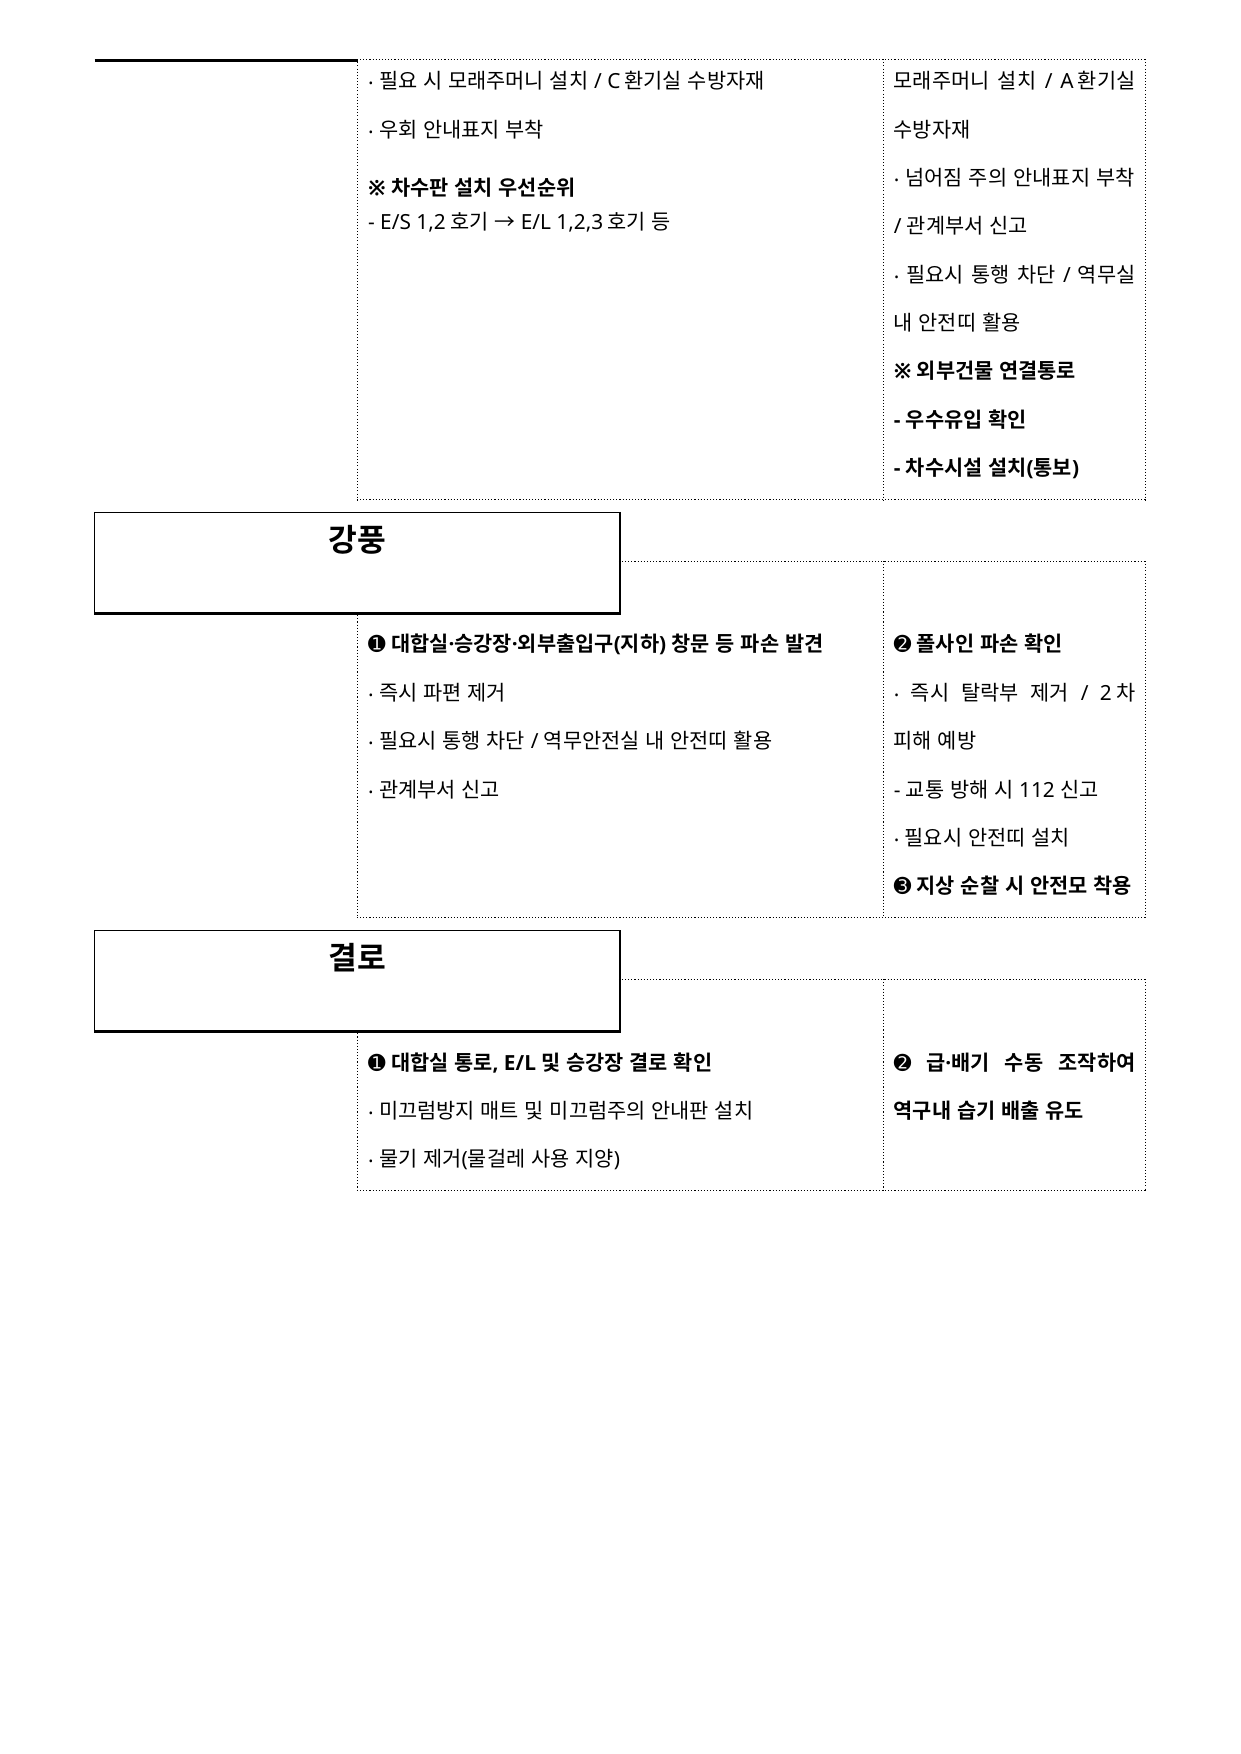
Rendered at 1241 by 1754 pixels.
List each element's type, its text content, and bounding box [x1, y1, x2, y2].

table_header 결로 [95, 931, 619, 1030]
table_cell [883, 979, 1146, 1030]
table_cell [883, 561, 1146, 612]
table_cell ➋ 폴사인 파손 확인 ‧ 즉시 탈락부 제거 / 2차 피해 예방 - 교통 방해 시 112 신고 ‧ 필요시 안전띠 설치 ➌ 지상 순찰 시 안전모 착용 [883, 612, 1146, 917]
table_cell ‧ 필요 시 모래주머니 설치 / C환기실 수방자재 ‧ 우회 안내표지 부착 ※ 차수판 설치 우선순위 - E/S 1,2호기 → E/L 1,2,3호기 등 [357, 59, 883, 499]
table_header 강풍 [95, 513, 619, 612]
table_cell [621, 979, 883, 1030]
table_cell ➋ 급·배기 수동 조작하여 역구내 습기 배출 유도 [883, 1030, 1146, 1190]
table_cell [95, 62, 357, 499]
table_cell [95, 1033, 357, 1190]
table_cell [621, 561, 883, 612]
table_cell ➊ 대합실·승강장·외부출입구(지하) 창문 등 파손 발견 ‧ 즉시 파편 제거 ‧ 필요시 통행 차단 / 역무안전실 내 안전띠 활용 ‧ 관계부서 신고 [357, 612, 883, 917]
table_header [621, 512, 1146, 561]
table_cell [95, 615, 357, 917]
table_cell ➊ 대합실 통로, E/L 및 승강장 결로 확인 ‧ 미끄럼방지 매트 및 미끄럼주의 안내판 설치 ‧ 물기 제거(물걸레 사용 지양) [357, 1030, 883, 1190]
table_cell 모래주머니 설치 / A환기실 수방자재 ‧ 넘어짐 주의 안내표지 부착 / 관계부서 신고 ‧ 필요시 통행 차단 / 역무실 내 안전띠 활용 ※ 외부건물 연결통로 - 우수유입 확인 - 차수시설 설치(통보) [883, 59, 1146, 499]
table_header [621, 930, 1146, 979]
